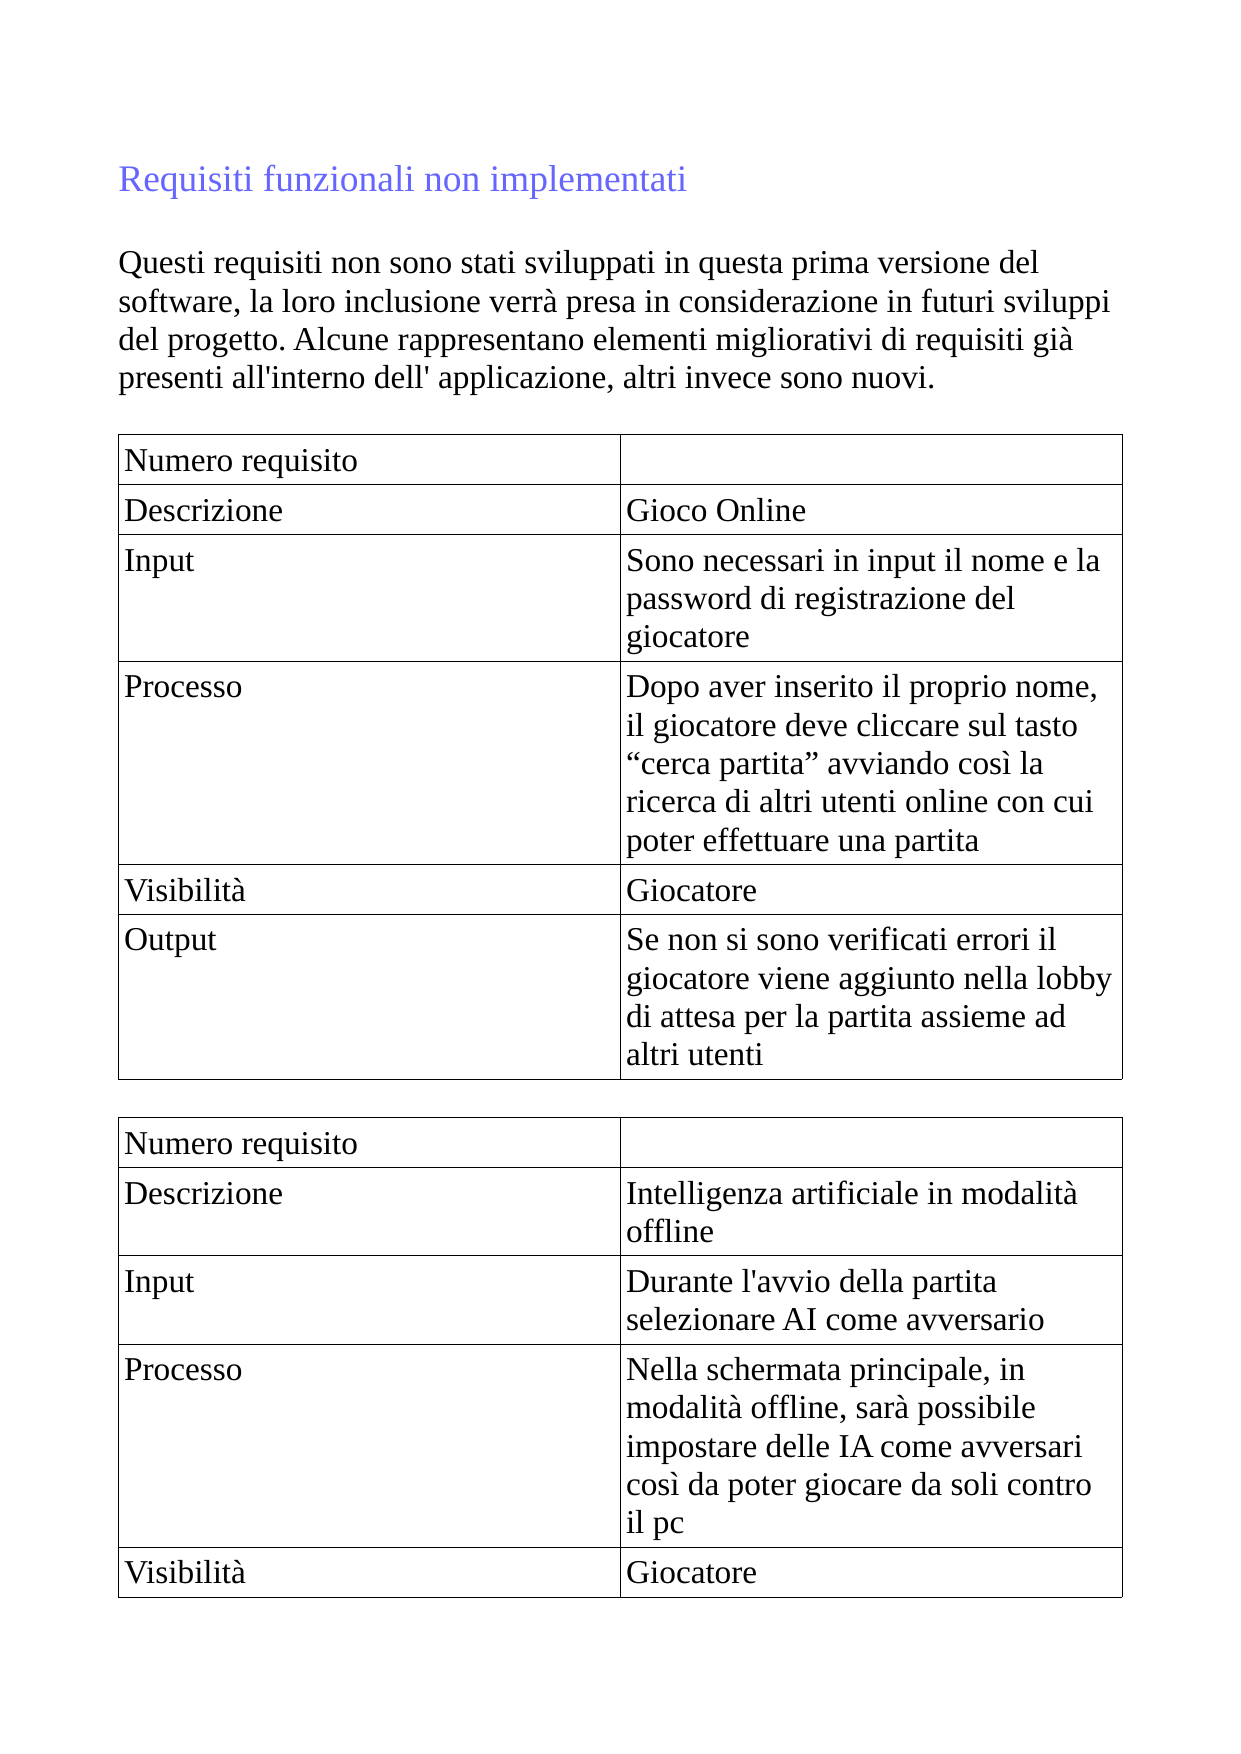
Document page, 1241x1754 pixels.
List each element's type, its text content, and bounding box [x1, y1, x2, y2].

table_cell Descrizione [119, 485, 620, 534]
text Requisiti funzionali non implementati [118, 156, 1122, 199]
table_cell Output [119, 915, 620, 1079]
text presenti all'interno dell' applicazione, altri invece sono nuovi. [118, 358, 1122, 396]
table_header Numero requisito [119, 435, 620, 484]
table_cell Visibilità [119, 865, 620, 914]
table_cell Processo [119, 662, 620, 864]
table_cell Nella schermata principale, in modalità offline, sarà possibile impostare delle IA come avversari così da poter giocare da soli contro il pc [621, 1345, 1122, 1547]
table_cell Sono necessari in input il nome e la password di registrazione del giocatore [621, 535, 1122, 661]
table_cell Processo [119, 1345, 620, 1547]
table_cell Se non si sono verificati errori il giocatore viene aggiunto nella lobby di attesa per la partita assieme ad altri utenti [621, 915, 1122, 1079]
table_cell Descrizione [119, 1168, 620, 1255]
table_header [621, 1118, 1122, 1167]
table_cell Dopo aver inserito il proprio nome, il giocatore deve cliccare sul tasto “cerca partita” avviando così la ricerca di altri utenti online con cui poter effettuare una partita [621, 662, 1122, 864]
table_header Numero requisito [119, 1118, 620, 1167]
table_cell Durante l'avvio della partita selezionare AI come avversario [621, 1256, 1122, 1343]
table_header [621, 435, 1122, 484]
table_cell Input [119, 1256, 620, 1343]
table_cell Input [119, 535, 620, 661]
table_cell Visibilità [119, 1548, 620, 1597]
table_cell Giocatore [621, 1548, 1122, 1597]
table_cell Giocatore [621, 865, 1122, 914]
table_cell Intelligenza artificiale in modalità offline [621, 1168, 1122, 1255]
table_cell Gioco Online [621, 485, 1122, 534]
text Questi requisiti non sono stati sviluppati in questa prima versione del software, la loro inclusione verrà presa in considerazione in futuri sviluppi del progetto. Alcune rappresentano elementi migliorativi di requisiti già [118, 243, 1122, 358]
